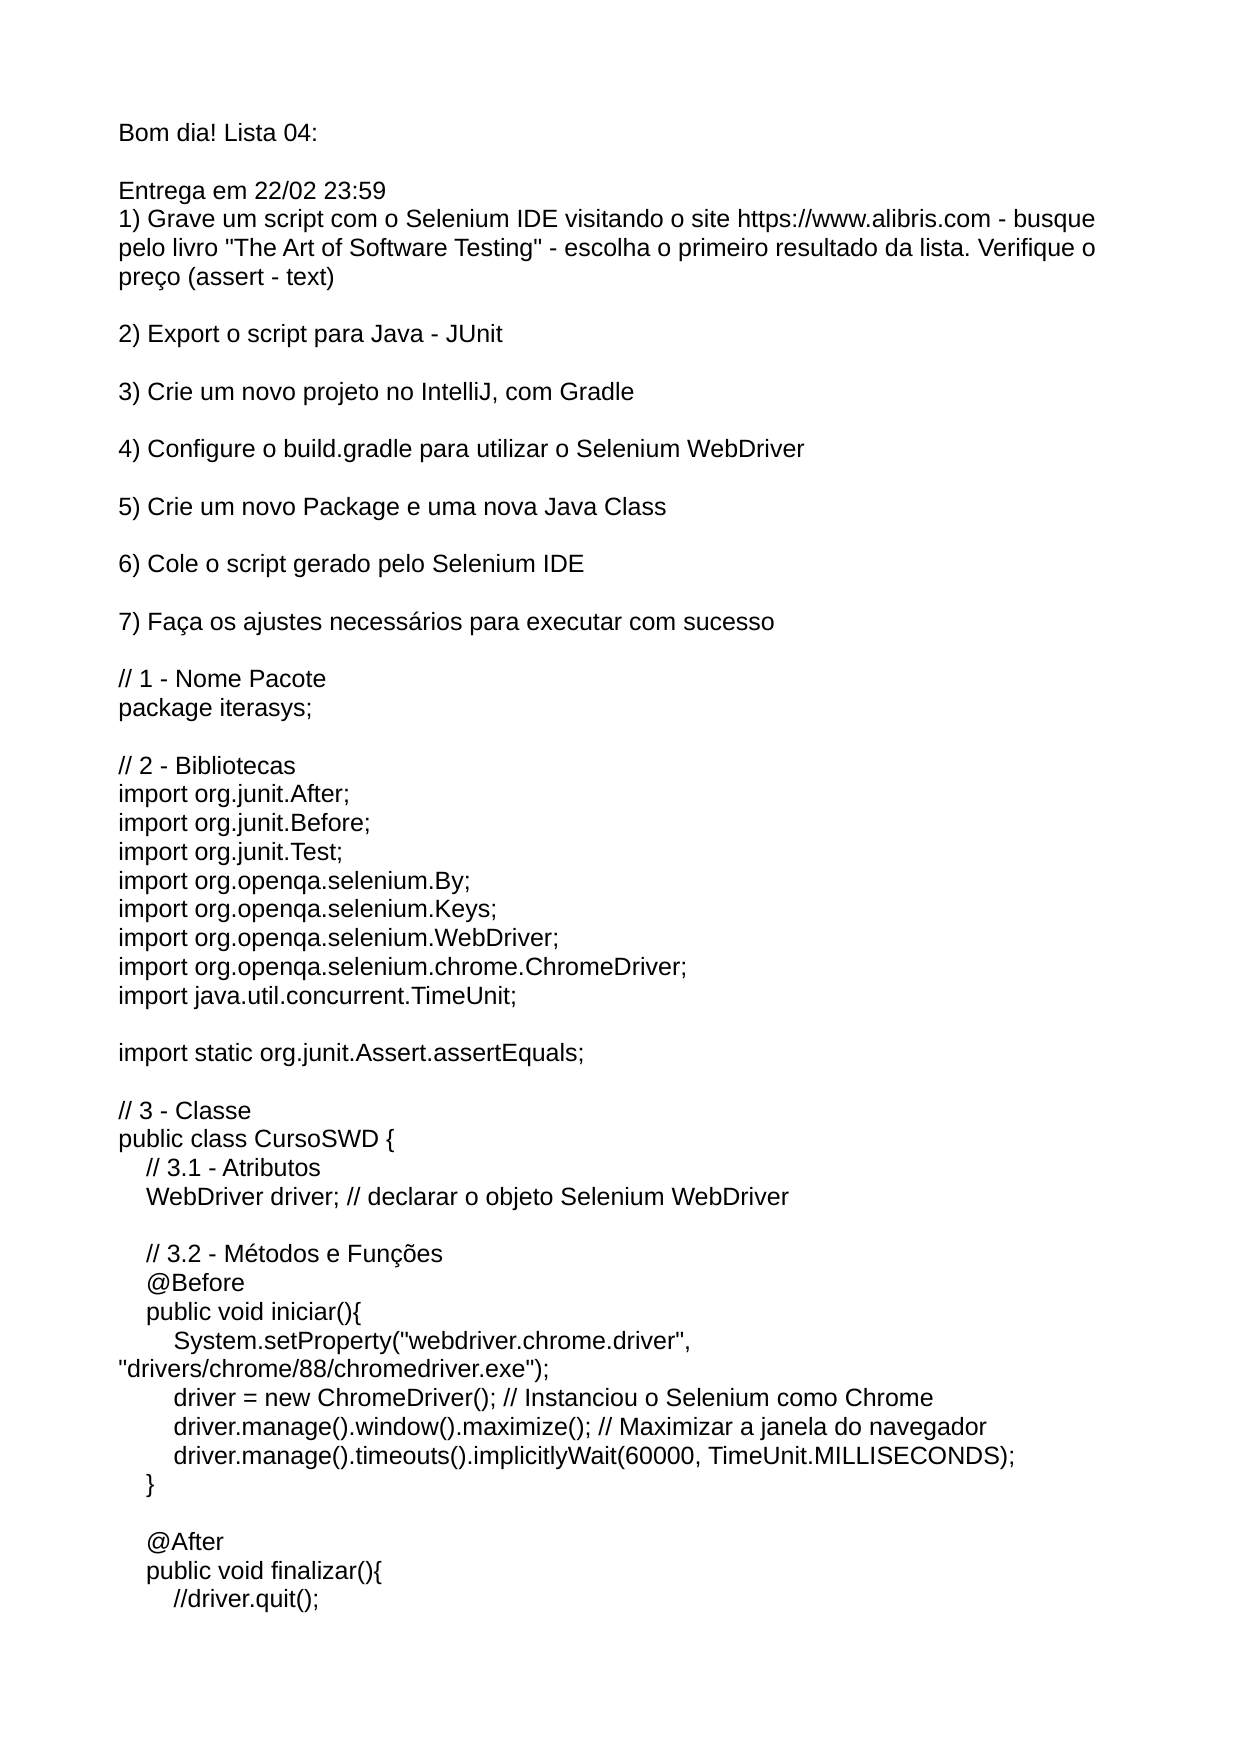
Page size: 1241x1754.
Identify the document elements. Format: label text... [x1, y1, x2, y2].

text //driver.quit(); [118, 1584, 1122, 1613]
text Bom dia! Lista 04: Entrega em 22/02 23:59 1) Grave um script com o Selenium IDE visitando o site https://www.alibris.com - busque pelo livro "The Art of Software Testing" - escolha o primeiro resultado da lista. Verifique o preço (assert - text) 2) Export o script para Java - JUnit 3) Crie um novo projeto no IntelliJ, com Gradle 4) Configure o build.gradle para utilizar o Selenium WebDriver 5) Crie um novo Package e uma nova Java Class 6) Cole o script gerado pelo Selenium IDE 7) Faça os ajustes necessários para executar com sucesso [118, 118, 1122, 636]
text @Before [118, 1268, 1122, 1297]
text import org.openqa.selenium.Keys; [118, 894, 1122, 923]
text public void iniciar(){ [118, 1297, 1122, 1326]
text System.setProperty("webdriver.chrome.driver", "drivers/chrome/88/chromedriver.exe"); [118, 1326, 1122, 1383]
text import org.openqa.selenium.chrome.ChromeDriver; [118, 952, 1122, 981]
text // 3.2 - Métodos e Funções [118, 1239, 1122, 1268]
text import static org.junit.Assert.assertEquals; [118, 1038, 1122, 1067]
text public class CursoSWD { [118, 1124, 1122, 1153]
text import org.junit.Before; [118, 808, 1122, 837]
text import org.junit.Test; [118, 837, 1122, 866]
text public void finalizar(){ [118, 1556, 1122, 1584]
text import java.util.concurrent.TimeUnit; [118, 981, 1122, 1009]
text // 2 - Bibliotecas [118, 751, 1122, 779]
text import org.openqa.selenium.By; [118, 866, 1122, 894]
text package iterasys; [118, 693, 1122, 722]
text driver.manage().window().maximize(); // Maximizar a janela do navegador [118, 1412, 1122, 1441]
text @After [118, 1527, 1122, 1556]
text driver.manage().timeouts().implicitlyWait(60000, TimeUnit.MILLISECONDS); [118, 1441, 1122, 1469]
text WebDriver driver; // declarar o objeto Selenium WebDriver [118, 1182, 1122, 1211]
text } [118, 1469, 1122, 1498]
text // 3.1 - Atributos [118, 1153, 1122, 1182]
text import org.openqa.selenium.WebDriver; [118, 923, 1122, 952]
text import org.junit.After; [118, 779, 1122, 808]
text driver = new ChromeDriver(); // Instanciou o Selenium como Chrome [118, 1383, 1122, 1412]
text // 3 - Classe [118, 1096, 1122, 1124]
text // 1 - Nome Pacote [118, 664, 1122, 693]
